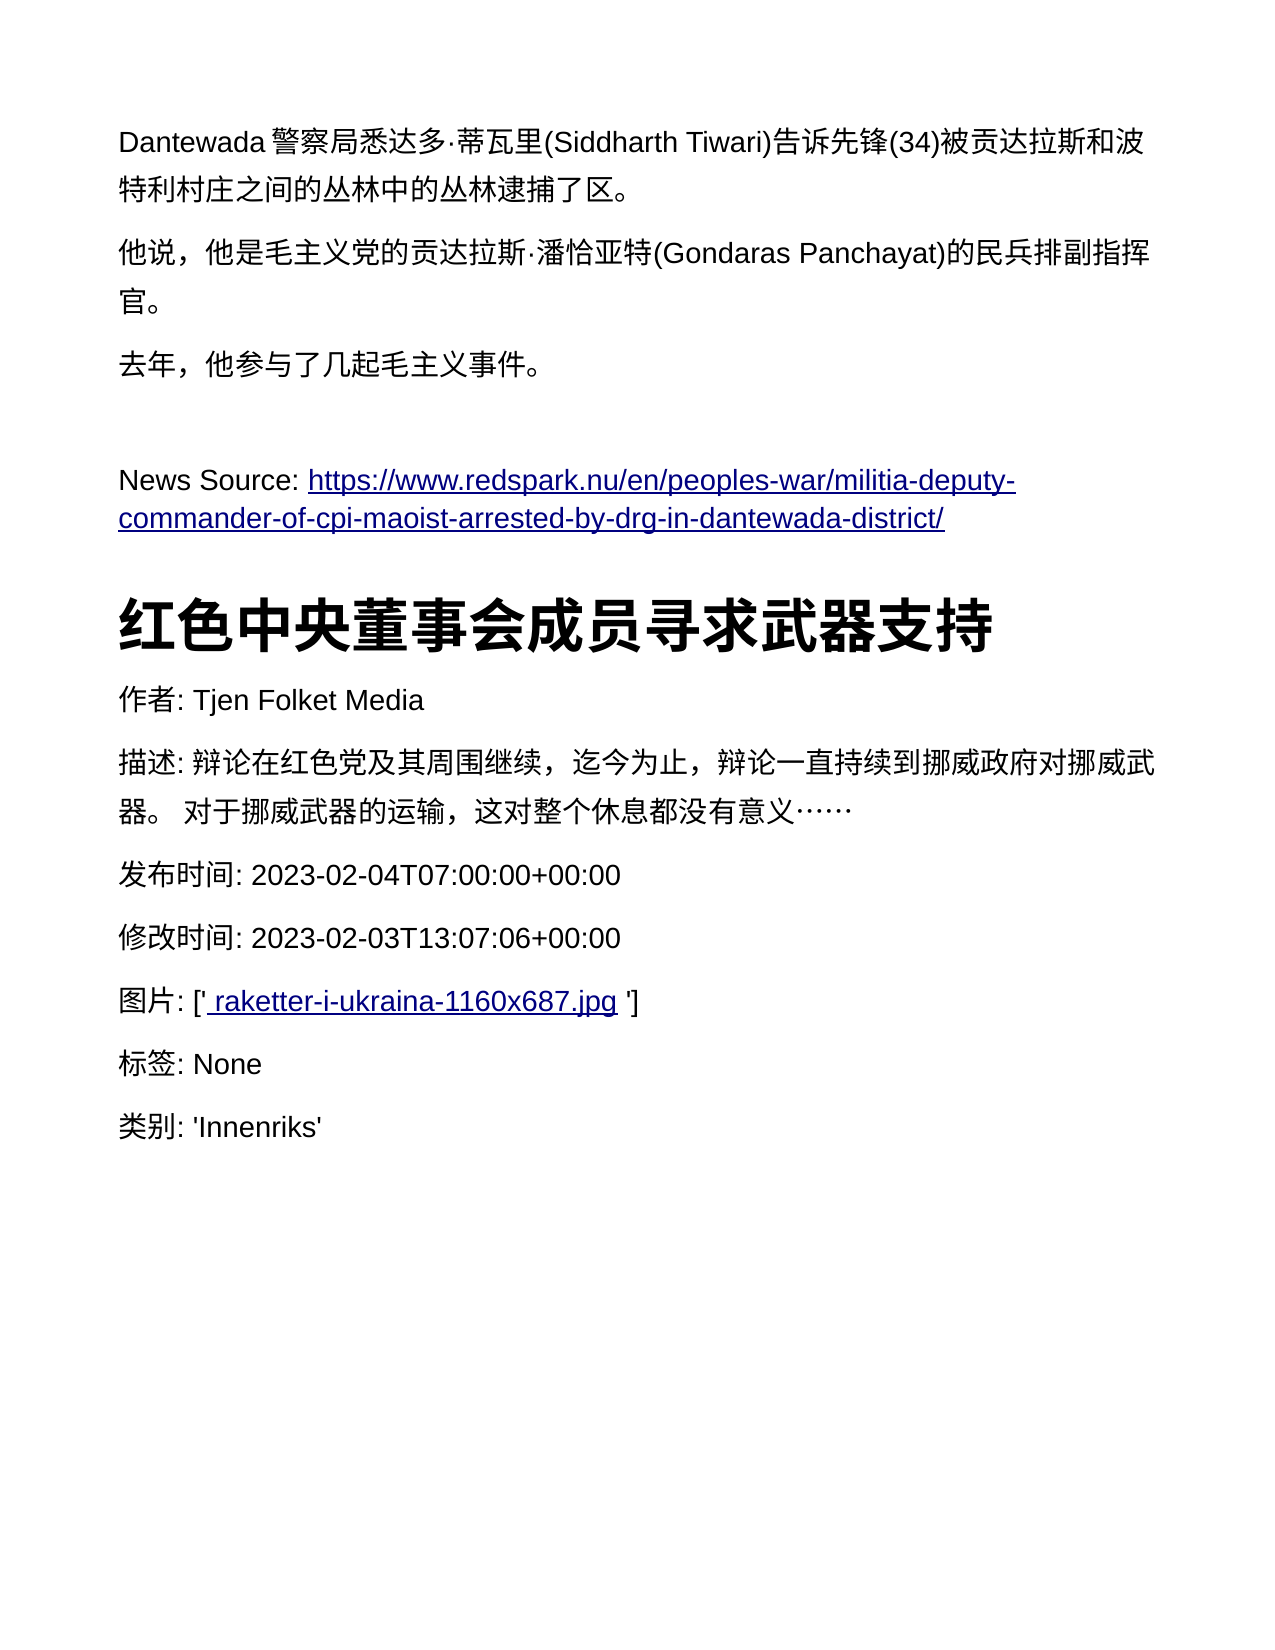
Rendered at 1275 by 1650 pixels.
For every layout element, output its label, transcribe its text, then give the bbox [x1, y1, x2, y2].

text News Source: https://www.redspark.nu/en/peoples-war/militia-deputy-commander-of-cpi-maoist-arrested-by-drg-in-dantewada-district/ [118, 463, 1157, 535]
text 类别: 'Innenriks' [118, 1104, 1157, 1146]
text 标签: None [118, 1041, 1157, 1083]
text 他说，他是毛主义党的贡达拉斯·潘恰亚特(Gondaras Panchayat)的民兵排副指挥官。 [118, 230, 1157, 321]
text 图片: [' raketter-i-ukraina-1160x687.jpg '] [118, 977, 1157, 1020]
subtitle 红色中央董事会成员寻求武器支持 [118, 579, 1157, 664]
text 发布时间: 2023-02-04T07:00:00+00:00 [118, 851, 1157, 893]
text 修改时间: 2023-02-03T13:07:06+00:00 [118, 914, 1157, 957]
text 作者: Tjen Folket Media [118, 676, 1157, 719]
text Dantewada警察局悉达多·蒂瓦里(Siddharth Tiwari)告诉先锋(34)被贡达拉斯和波特利村庄之间的丛林中的丛林逮捕了区。 [118, 118, 1157, 209]
text 去年，他参与了几起毛主义事件。 [118, 341, 1157, 384]
text 描述: 辩论在红色党及其周围继续，迄今为止，辩论一直持续到挪威政府对挪威武器。 对于挪威武器的运输，这对整个休息都没有意义…… [118, 739, 1157, 830]
text 资料来源：https：//www.dailypioneer.com/2023/state-editions/maoist-Arrested-> indantewada.html [177, 404, 1098, 433]
